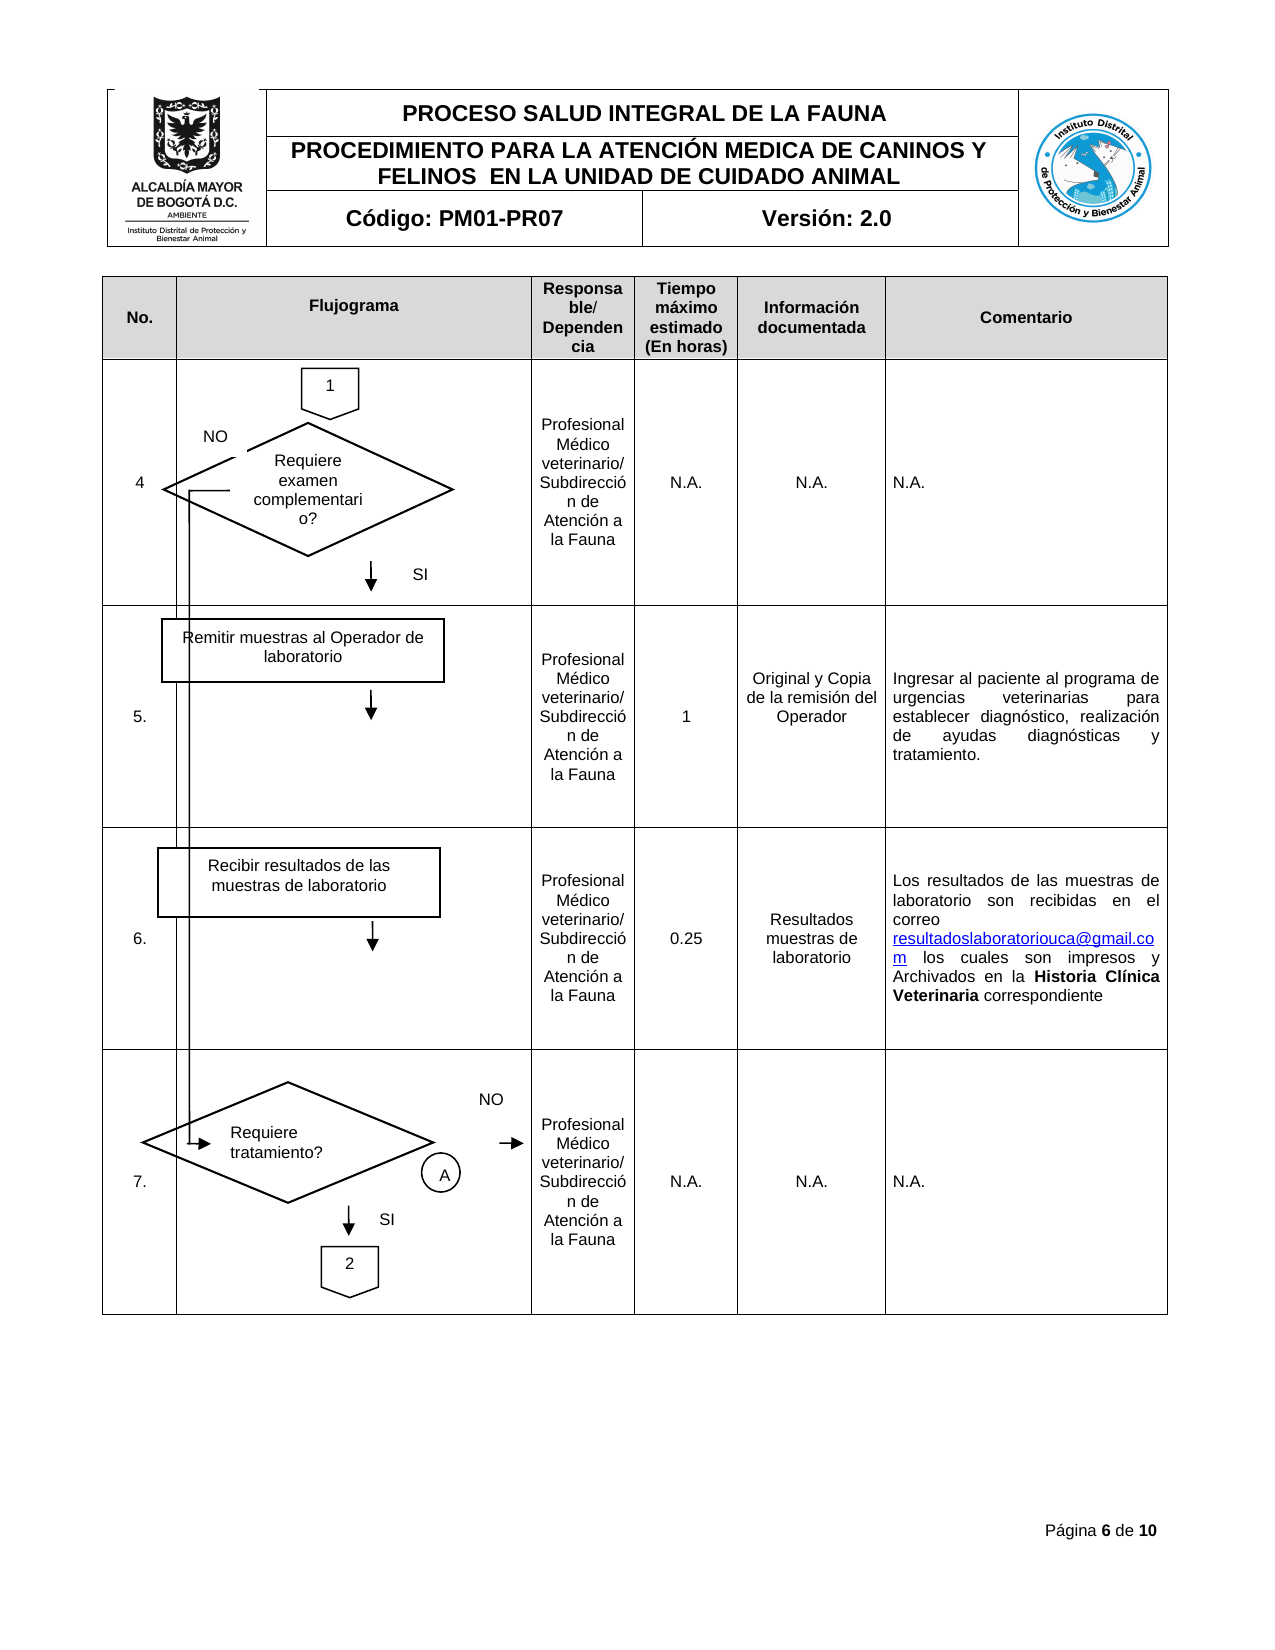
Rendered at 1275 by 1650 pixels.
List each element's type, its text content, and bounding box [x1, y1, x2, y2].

table_header Responsable/ Dependencia [532, 277, 634, 358]
table_cell [191, 620, 443, 681]
table_cell [177, 606, 188, 618]
table_cell N.A. [738, 1050, 885, 1314]
table_cell N.A. [635, 1050, 737, 1314]
table_cell Ingresar al paciente al programa de urgencias veterinarias para establecer diagnóstico, realización de ayudas diagnósticas y tratamiento. [886, 606, 1167, 827]
table_header Tiempo máximo estimado (En horas) [635, 277, 737, 358]
picture [1032, 111, 1154, 225]
table_cell [177, 498, 188, 605]
table_header Información documentada [738, 277, 885, 358]
table_cell [177, 1050, 531, 1314]
table_cell 0.25 [635, 828, 737, 1049]
table_cell 1 [635, 606, 737, 827]
picture [114, 89, 259, 246]
table_header Comentario [886, 277, 1167, 358]
table_cell [191, 606, 531, 827]
table_cell Profesional Médico veterinario/ Subdirección de Atención a la Fauna [532, 828, 634, 1049]
table_cell [159, 849, 188, 916]
table_cell 7. [103, 1050, 176, 1314]
table_cell N.A. [635, 360, 737, 605]
table_cell Profesional Médico veterinario/ Subdirección de Atención a la Fauna [532, 1050, 634, 1314]
table_cell [177, 1084, 429, 1201]
table_cell [177, 918, 188, 1049]
table_cell 6. [103, 828, 176, 1049]
table_cell [163, 620, 188, 681]
table_cell [191, 828, 531, 1049]
table_cell Los resultados de las muestras de laboratorio son recibidas en el correo resultadoslaboratoriouca@gmail.com los cuales son impresos y Archivados en la Historia Clínica Veterinaria correspondiente [886, 828, 1167, 1049]
table_cell N.A. [738, 360, 885, 605]
table_cell N.A. [886, 360, 1167, 605]
table_cell Resultados muestras de laboratorio [738, 828, 885, 1049]
table_cell Profesional Médico veterinario/ Subdirección de Atención a la Fauna [532, 606, 634, 827]
table_cell 4 [103, 360, 176, 605]
table_cell [177, 360, 531, 605]
table_cell N.A. [886, 1050, 1167, 1314]
table_cell [177, 683, 188, 827]
table_header Flujograma [177, 277, 531, 358]
table_cell [177, 828, 188, 847]
table_header No. [103, 277, 176, 358]
table_cell [191, 849, 439, 916]
table_cell Original y Copia de la remisión del Operador [738, 606, 885, 827]
table_cell [177, 1050, 188, 1126]
table_cell Profesional Médico veterinario/ Subdirección de Atención a la Fauna [532, 360, 634, 605]
table_cell 5. [103, 606, 176, 827]
